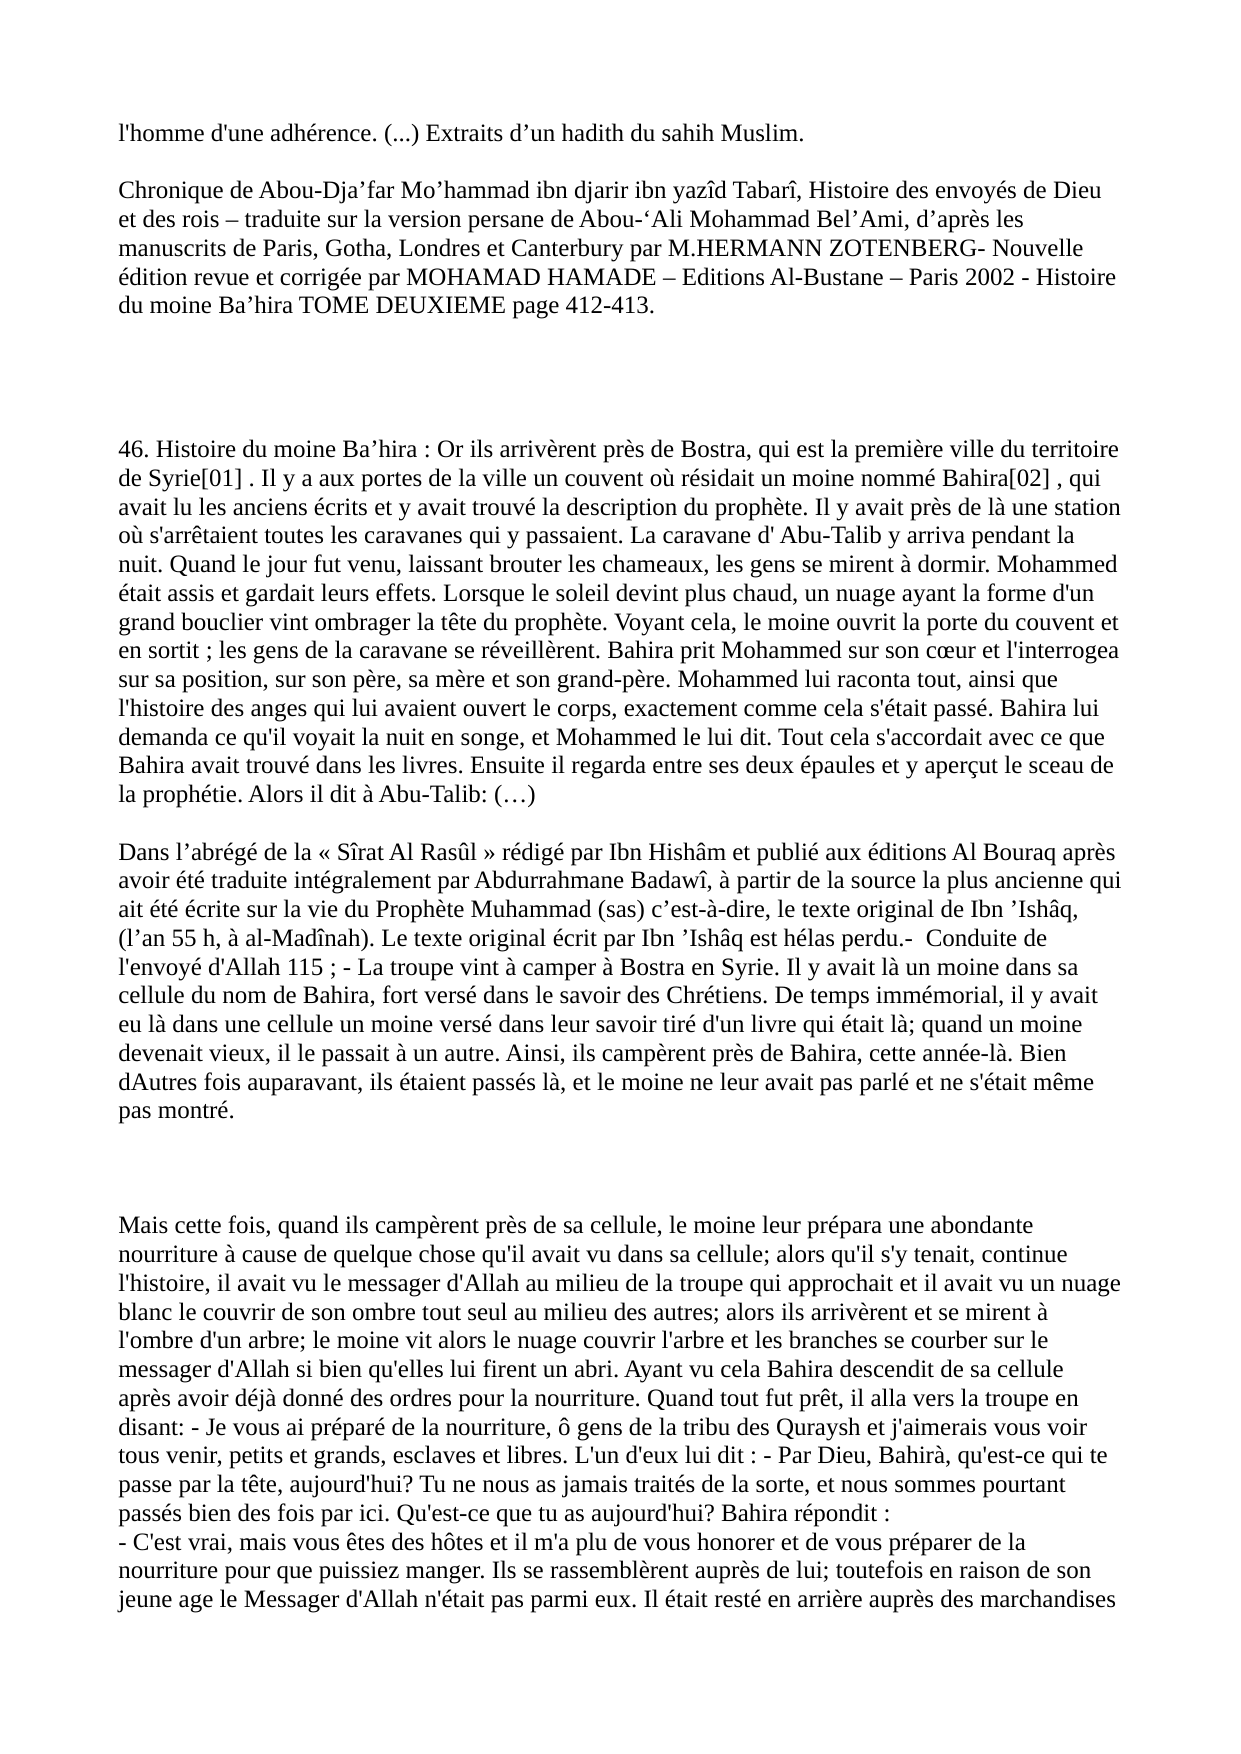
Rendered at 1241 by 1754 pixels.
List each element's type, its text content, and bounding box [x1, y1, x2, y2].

text - C'est vrai, mais vous êtes des hôtes et il m'a plu de vous honorer et de vous préparer de la nourriture pour que puissiez manger. Ils se rassemblèrent auprès de lui; toutefois en raison de son jeune age le Messager d'Allah n'était pas parmi eux. Il était resté en arrière auprès des marchandises [118, 1527, 1122, 1613]
text 46. Histoire du moine Ba’hira : Or ils arrivèrent près de Bostra, qui est la première ville du territoire de Syrie[01] . Il y a aux portes de la ville un couvent où résidait un moine nommé Bahira[02] , qui avait lu les anciens écrits et y avait trouvé la description du prophète. Il y avait près de là une station où s'arrêtaient toutes les caravanes qui y passaient. La caravane d' Abu-Talib y arriva pendant la nuit. Quand le jour fut venu, laissant brouter les chameaux, les gens se mirent à dormir. Mohammed était assis et gardait leurs effets. Lorsque le soleil devint plus chaud, un nuage ayant la forme d'un grand bouclier vint ombrager la tête du prophète. Voyant cela, le moine ouvrit la porte du couvent et en sortit ; les gens de la caravane se réveillèrent. Bahira prit Mohammed sur son cœur et l'interrogea sur sa position, sur son père, sa mère et son grand-père. Mohammed lui raconta tout, ainsi que l'histoire des anges qui lui avaient ouvert le corps, exactement comme cela s'était passé. Bahira lui demanda ce qu'il voyait la nuit en songe, et Mohammed le lui dit. Tout cela s'accordait avec ce que Bahira avait trouvé dans les livres. Ensuite il regarda entre ses deux épaules et y aperçut le sceau de la prophétie. Alors il dit à Abu-Talib: (…) [118, 434, 1122, 808]
text l'homme d'une adhérence. (...) Extraits d’un hadith du sahih Muslim. [118, 118, 1122, 147]
text Chronique de Abou-Dja’far Mo’hammad ibn djarir ibn yazîd Tabarî, Histoire des envoyés de Dieu et des rois – traduite sur la version persane de Abou-‘Ali Mohammad Bel’Ami, d’après les manuscrits de Paris, Gotha, Londres et Canterbury par M.HERMANN ZOTENBERG- Nouvelle édition revue et corrigée par MOHAMAD HAMADE – Editions Al-Bustane – Paris 2002 - Histoire du moine Ba’hira TOME DEUXIEME page 412-413. [118, 176, 1122, 319]
text Mais cette fois, quand ils campèrent près de sa cellule, le moine leur prépara une abondante nourriture à cause de quelque chose qu'il avait vu dans sa cellule; alors qu'il s'y tenait, continue l'histoire, il avait vu le messager d'Allah au milieu de la troupe qui approchait et il avait vu un nuage blanc le couvrir de son ombre tout seul au milieu des autres; alors ils arrivèrent et se mirent à l'ombre d'un arbre; le moine vit alors le nuage couvrir l'arbre et les branches se courber sur le messager d'Allah si bien qu'elles lui firent un abri. Ayant vu cela Bahira descendit de sa cellule après avoir déjà donné des ordres pour la nourriture. Quand tout fut prêt, il alla vers la troupe en disant: - Je vous ai préparé de la nourriture, ô gens de la tribu des Quraysh et j'aimerais vous voir tous venir, petits et grands, esclaves et libres. L'un d'eux lui dit : - Par Dieu, Bahirà, qu'est-ce qui te passe par la tête, aujourd'hui? Tu ne nous as jamais traités de la sorte, et nous sommes pourtant passés bien des fois par ici. Qu'est-ce que tu as aujourd'hui? Bahira répondit : [118, 1211, 1122, 1527]
text Dans l’abrégé de la « Sîrat Al Rasûl » rédigé par Ibn Hishâm et publié aux éditions Al Bouraq après avoir été traduite intégralement par Abdurrahmane Badawî, à partir de la source la plus ancienne qui ait été écrite sur la vie du Prophète Muhammad (sas) c’est-à-dire, le texte original de Ibn ’Ishâq, (l’an 55 h, à al-Madînah). Le texte original écrit par Ibn ’Ishâq est hélas perdu.- Conduite de l'envoyé d'Allah 115 ; - La troupe vint à camper à Bostra en Syrie. Il y avait là un moine dans sa cellule du nom de Bahira, fort versé dans le savoir des Chrétiens. De temps immémorial, il y avait eu là dans une cellule un moine versé dans leur savoir tiré d'un livre qui était là; quand un moine devenait vieux, il le passait à un autre. Ainsi, ils campèrent près de Bahira, cette année-là. Bien dAutres fois auparavant, ils étaient passés là, et le moine ne leur avait pas parlé et ne s'était même pas montré. [118, 837, 1122, 1124]
